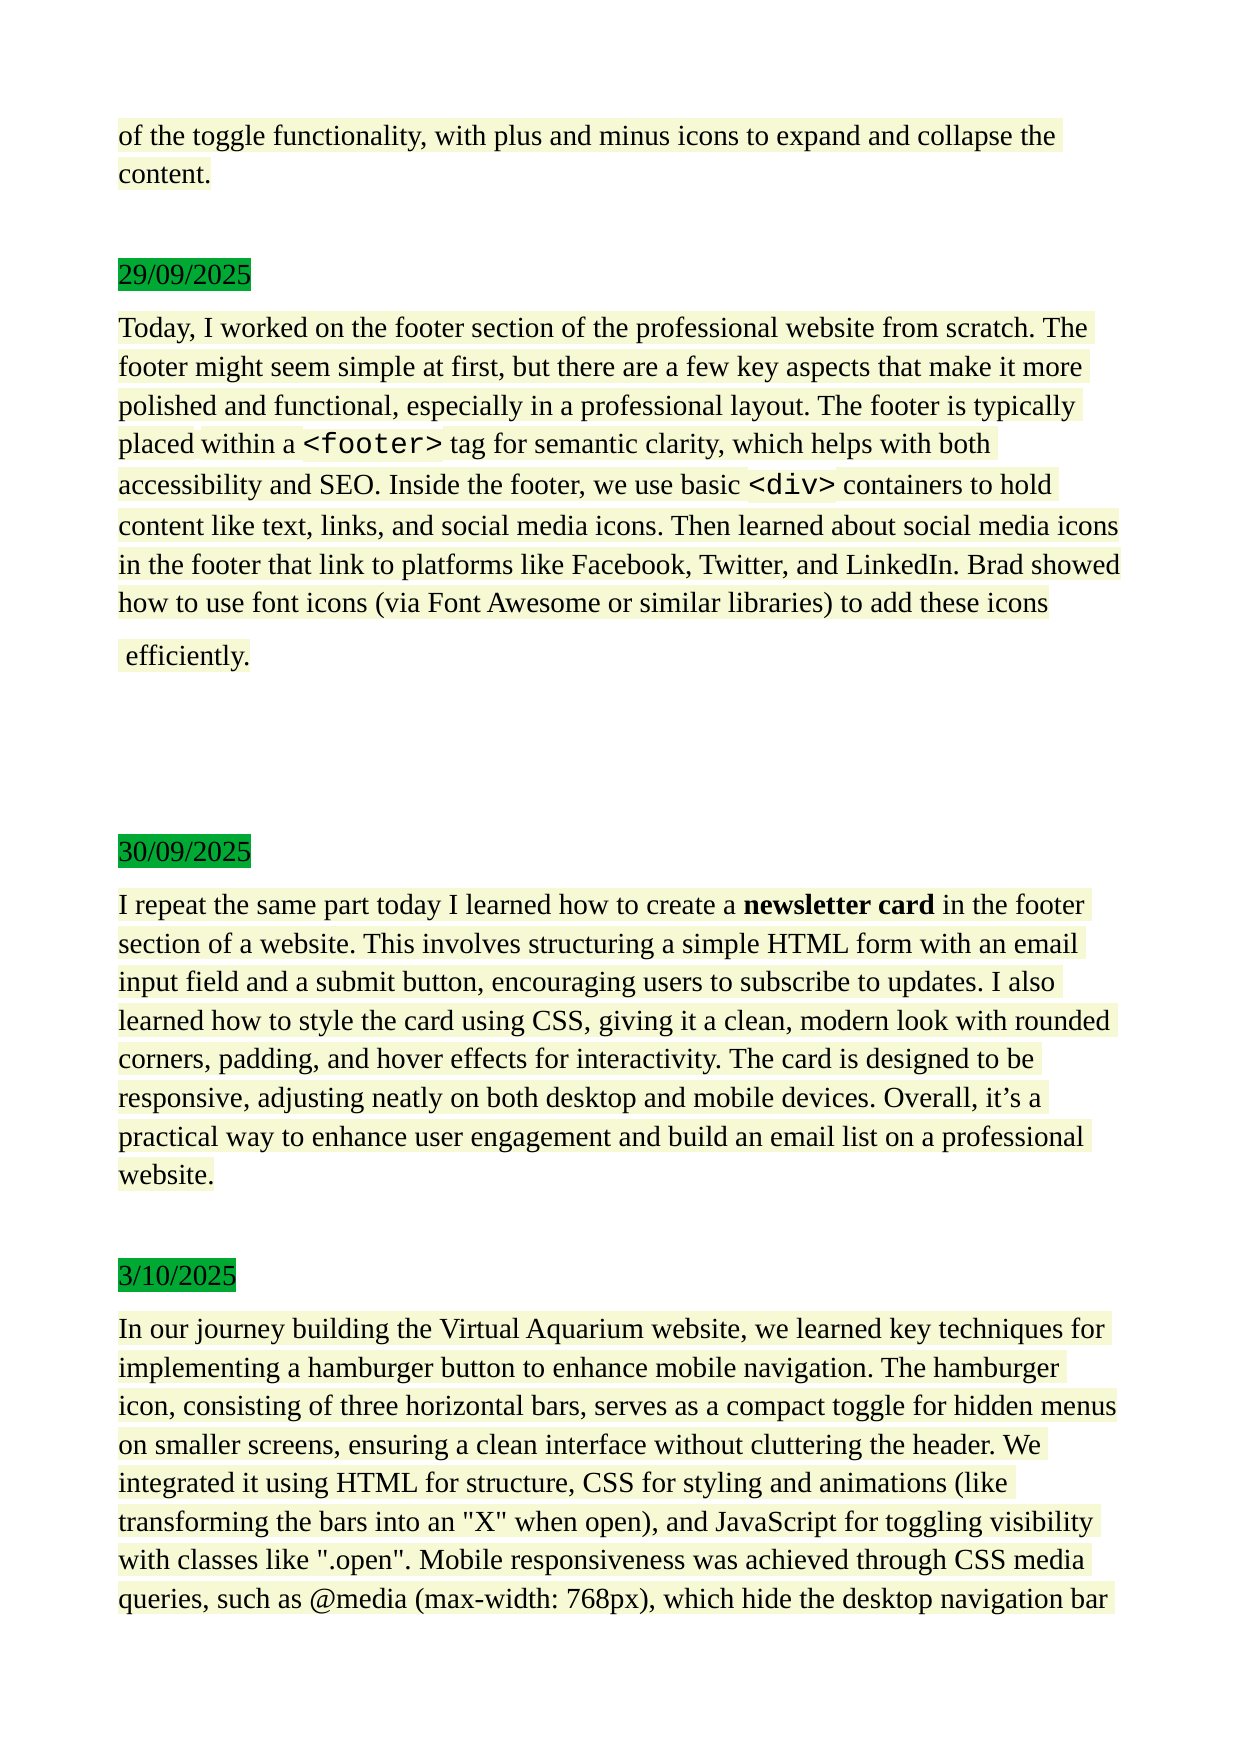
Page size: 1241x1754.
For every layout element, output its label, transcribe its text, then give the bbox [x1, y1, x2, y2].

text of the toggle functionality, with plus and minus icons to expand and collapse the content. [118, 118, 1122, 190]
text Today, I worked on the footer section of the professional website from scratch. The footer might seem simple at first, but there are a few key aspects that make it more polished and functional, especially in a professional layout. The footer is typically placed within a <footer> tag for semantic clarity, which helps with both accessibility and SEO. Inside the footer, we use basic <div> containers to hold content like text, links, and social media icons. Then learned about social media icons in the footer that link to platforms like Facebook, Twitter, and LinkedIn. Brad showed how to use font icons (via Font Awesome or similar libraries) to add these icons [118, 311, 1122, 619]
text 30/09/2025 [118, 834, 1122, 868]
text 29/09/2025 [118, 257, 1122, 291]
text 3/10/2025 [118, 1258, 1122, 1292]
text efficiently. [118, 638, 1122, 672]
text In our journey building the Virtual Aquarium website, we learned key techniques for implementing a hamburger button to enhance mobile navigation. The hamburger icon, consisting of three horizontal bars, serves as a compact toggle for hidden menus on smaller screens, ensuring a clean interface without cluttering the header. We integrated it using HTML for structure, CSS for styling and animations (like transforming the bars into an "X" when open), and JavaScript for toggling visibility with classes like ".open". Mobile responsiveness was achieved through CSS media queries, such as @media (max-width: 768px), which hide the desktop navigation bar [118, 1311, 1122, 1614]
text I repeat the same part today I learned how to create a newsletter card in the footer section of a website. This involves structuring a simple HTML form with an email input field and a submit button, encouraging users to subscribe to updates. I also learned how to style the card using CSS, giving it a clean, modern look with rounded corners, padding, and hover effects for interactivity. The card is designed to be responsive, adjusting neatly on both desktop and mobile devices. Overall, it’s a practical way to enhance user engagement and build an email list on a professional website. [118, 887, 1122, 1191]
